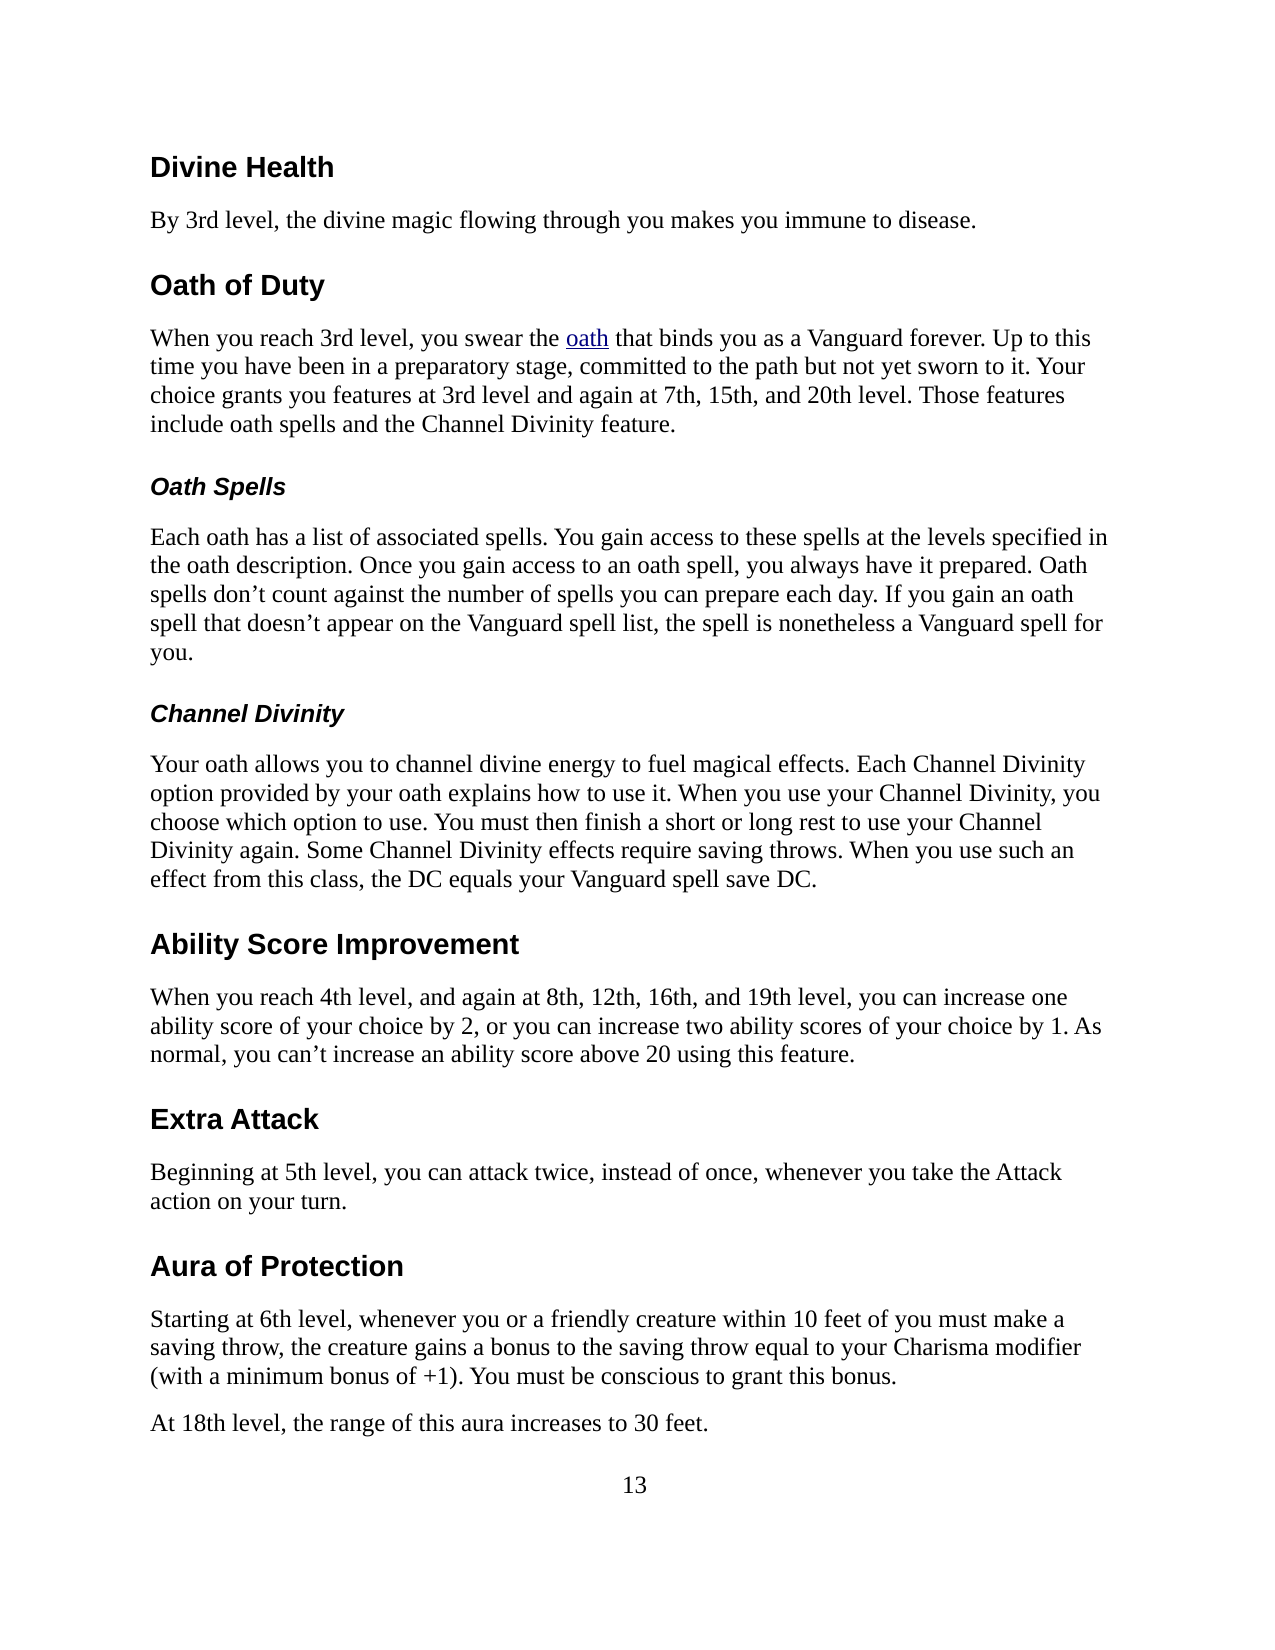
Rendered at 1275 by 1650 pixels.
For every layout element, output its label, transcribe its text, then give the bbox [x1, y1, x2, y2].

text Your oath allows you to channel divine energy to fuel magical effects. Each Channel Divinity option provided by your oath explains how to use it. When you use your Channel Divinity, you choose which option to use. You must then finish a short or long rest to use your Channel Divinity again. Some Channel Divinity effects require saving throws. When you use such an effect from this class, the DC equals your Vanguard spell save DC. [150, 749, 1125, 893]
text When you reach 4th level, and again at 8th, 12th, 16th, and 19th level, you can increase one ability score of your choice by 2, or you can increase two ability scores of your choice by 1. As normal, you can’t increase an ability score above 20 using this feature. [150, 982, 1125, 1068]
subtitle Divine Health [150, 150, 1125, 183]
text Starting at 6th level, whenever you or a friendly creature within 10 feet of you must make a saving throw, the creature gains a bonus to the saving throw equal to your Charisma modifier (with a minimum bonus of +1). You must be conscious to grant this bonus. [150, 1304, 1125, 1390]
text Beginning at 5th level, you can attack twice, instead of once, whenever you take the Attack action on your turn. [150, 1157, 1125, 1215]
text When you reach 3rd level, you swear the oath that binds you as a Vanguard forever. Up to this time you have been in a preparatory stage, committed to the path but not yet sworn to it. Your choice grants you features at 3rd level and again at 7th, 15th, and 20th level. Those features include oath spells and the Channel Divinity feature. [150, 323, 1125, 438]
subtitle Aura of Protection [150, 1249, 1125, 1282]
subtitle Oath Spells [150, 472, 1125, 500]
subtitle Oath of Duty [150, 268, 1125, 301]
subtitle Ability Score Improvement [150, 927, 1125, 961]
text By 3rd level, the divine magic flowing through you makes you immune to disease. [150, 205, 1125, 234]
subtitle Channel Divinity [150, 699, 1125, 728]
text Each oath has a list of associated spells. You gain access to these spells at the levels specified in the oath description. Once you gain access to an oath spell, you always have it prepared. Oath spells don’t count against the number of spells you can prepare each day. If you gain an oath spell that doesn’t appear on the Vanguard spell list, the spell is nonetheless a Vanguard spell for you. [150, 522, 1125, 665]
text At 18th level, the range of this aura increases to 30 feet. [150, 1408, 1125, 1437]
subtitle Extra Attack [150, 1102, 1125, 1136]
